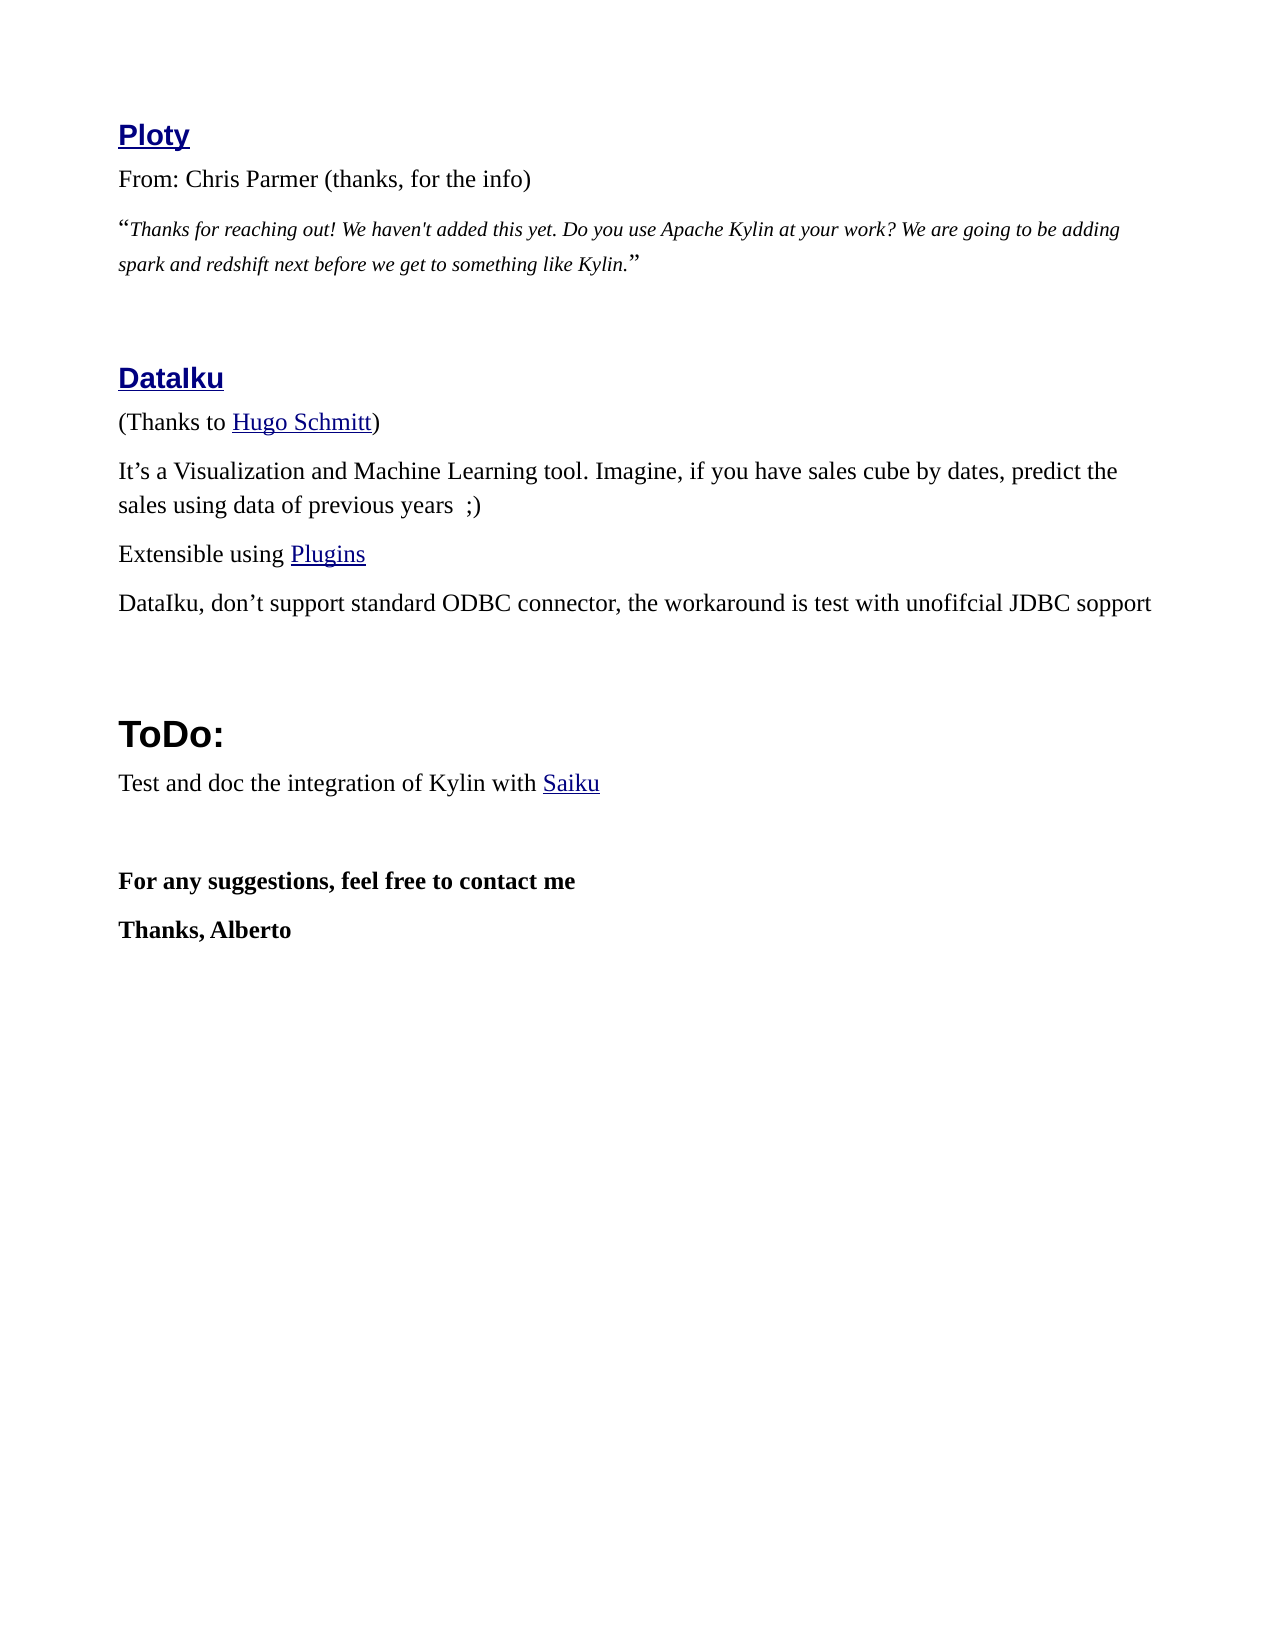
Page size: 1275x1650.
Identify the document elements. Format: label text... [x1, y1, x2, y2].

subtitle ToDo: [118, 712, 1157, 755]
text DataIku, don’t support standard ODBC connector, the workaround is test with unofifcial JDBC sopport [118, 588, 1157, 617]
text (Thanks to Hugo Schmitt) [118, 407, 1157, 436]
text “Thanks for reaching out! We haven't added this yet. Do you use Apache Kylin at your work? We are going to be adding spark and redshift next before we get to something like Kylin.” [118, 213, 1157, 277]
subtitle DataIku [118, 361, 1157, 394]
text Extensible using Plugins [118, 539, 1157, 568]
text It’s a Visualization and Machine Learning tool. Imagine, if you have sales cube by dates, predict the sales using data of previous years ;) [118, 456, 1157, 519]
text Thanks, Alberto [118, 915, 1157, 944]
text From: Chris Parmer (thanks, for the info) [118, 164, 1157, 193]
text Test and doc the integration of Kylin with Saiku [118, 768, 1157, 797]
text For any suggestions, feel free to contact me [118, 866, 1157, 895]
subtitle Ploty [118, 118, 1157, 152]
